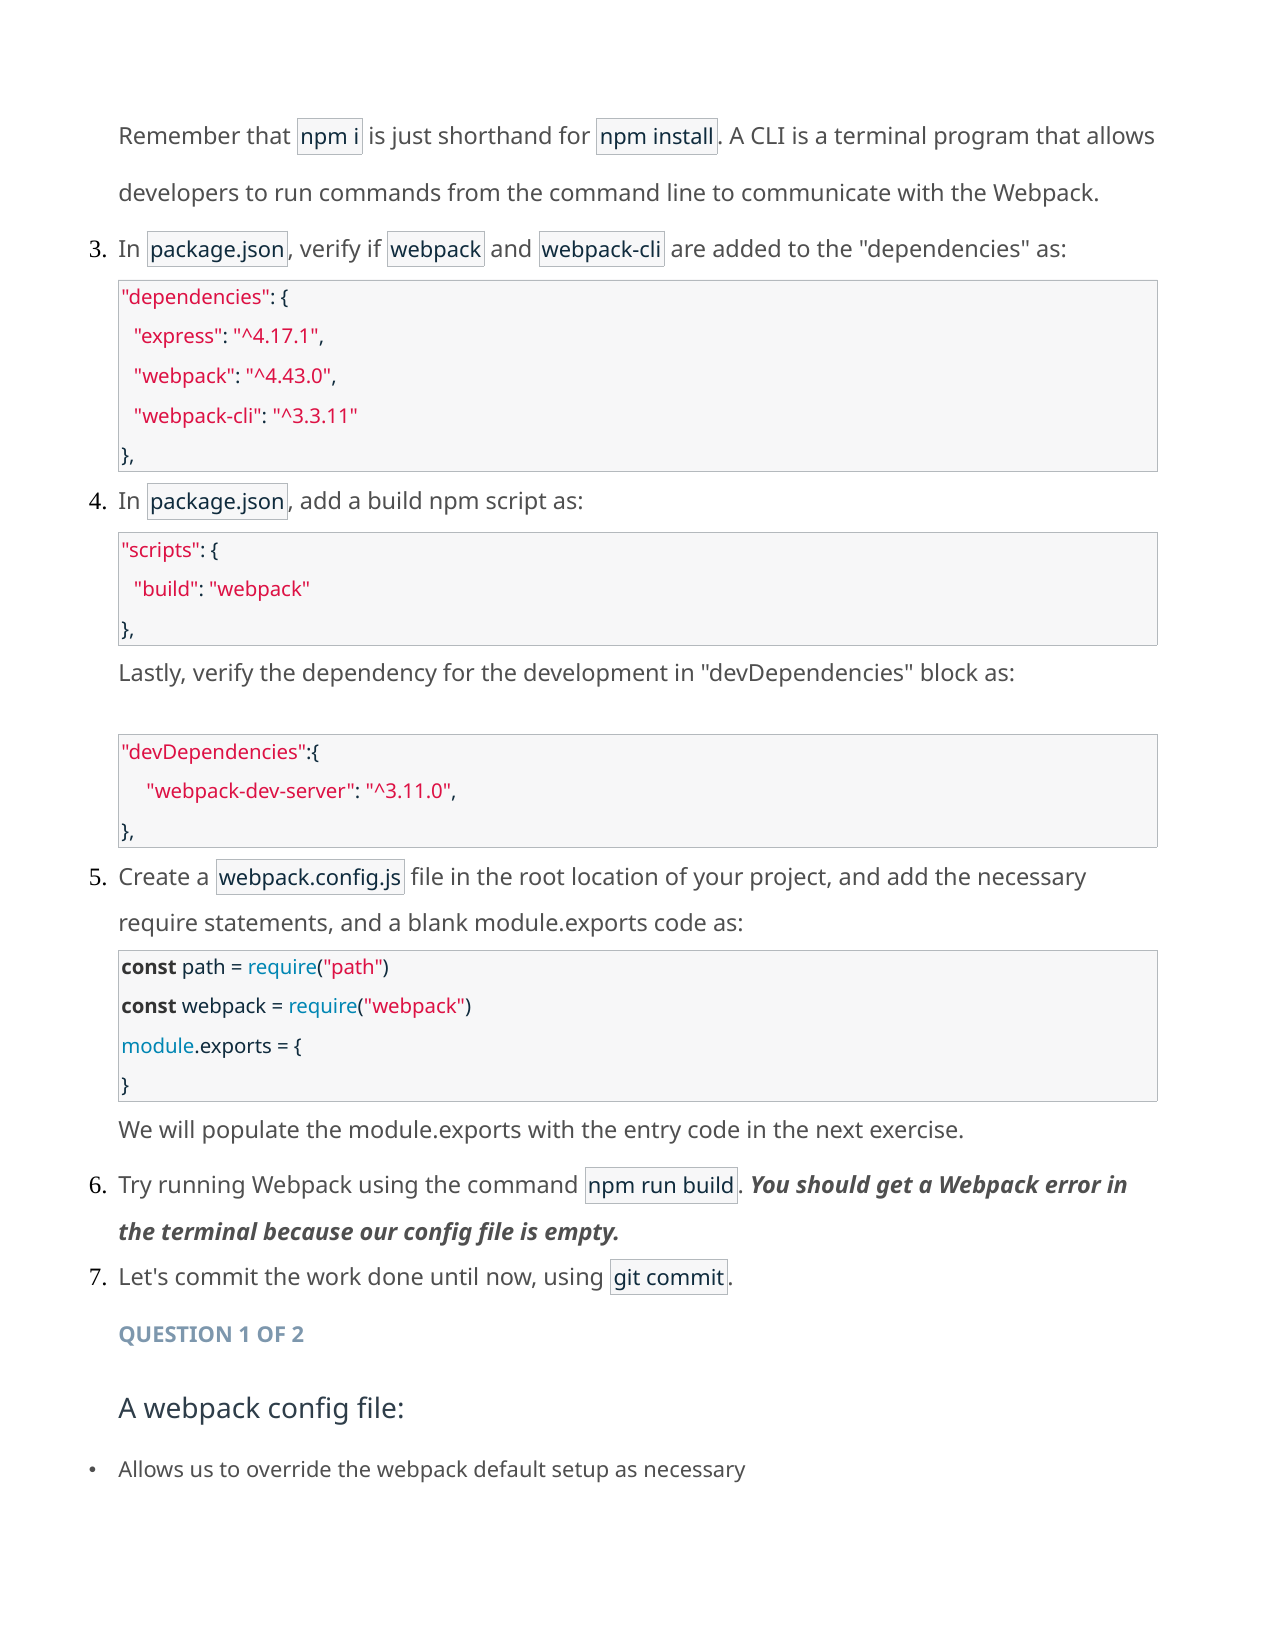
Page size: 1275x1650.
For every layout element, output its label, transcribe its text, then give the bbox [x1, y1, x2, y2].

list are added to the "dependencies" as: [665, 231, 1157, 266]
list package.json [148, 484, 287, 519]
list Remember that npm i is just shorthand for npm install. A CLI is a terminal program that allows developers to run commands from the command line to communicate with the Webpack. [118, 118, 1157, 208]
list const webpack = require("webpack") [119, 989, 1157, 1020]
list In [118, 231, 147, 266]
list , verify if [288, 231, 387, 266]
list Lastly, verify the dependency for the development in "devDependencies" block as: [118, 657, 1157, 688]
list Create a webpack.config.js file in the root location of your project, and add the necessary require statements, and a blank module.exports code as: [118, 858, 1157, 938]
subtitle QUESTION 1 OF 2 [118, 1319, 1157, 1349]
list }, [119, 438, 1157, 471]
list const path = require("path") [119, 951, 1157, 981]
list "express": "^4.17.1", [119, 319, 1157, 350]
list }, [119, 813, 1157, 847]
list "scripts": { [119, 533, 1157, 563]
list "webpack-cli": "^3.3.11" [119, 398, 1157, 429]
list "webpack-dev-server": "^3.11.0", [119, 773, 1157, 804]
list . [728, 1259, 1157, 1294]
text A webpack config file: [118, 1389, 1157, 1427]
list Allows us to override the webpack default setup as necessary [118, 1454, 1157, 1483]
list } [119, 1068, 1157, 1101]
list }, [119, 611, 1157, 645]
list webpack-cli [540, 232, 664, 266]
list Try running Webpack using the command npm run build. You should get a Webpack error in the terminal because our config file is empty. [118, 1167, 1157, 1247]
list In [118, 483, 147, 519]
list "dependencies": { [119, 281, 1157, 310]
list and [485, 231, 539, 266]
list Let's commit the work done until now, using [118, 1259, 610, 1294]
list "build": "webpack" [119, 572, 1157, 603]
list "webpack": "^4.43.0", [119, 358, 1157, 389]
list package.json [148, 232, 287, 266]
list We will populate the module.exports with the entry code in the next exercise. [118, 1113, 1157, 1145]
list webpack [388, 232, 484, 266]
list module.exports = { [119, 1028, 1157, 1059]
list git commit [611, 1260, 727, 1294]
list "devDependencies":{ [119, 735, 1157, 765]
list , add a build npm script as: [288, 483, 1157, 519]
